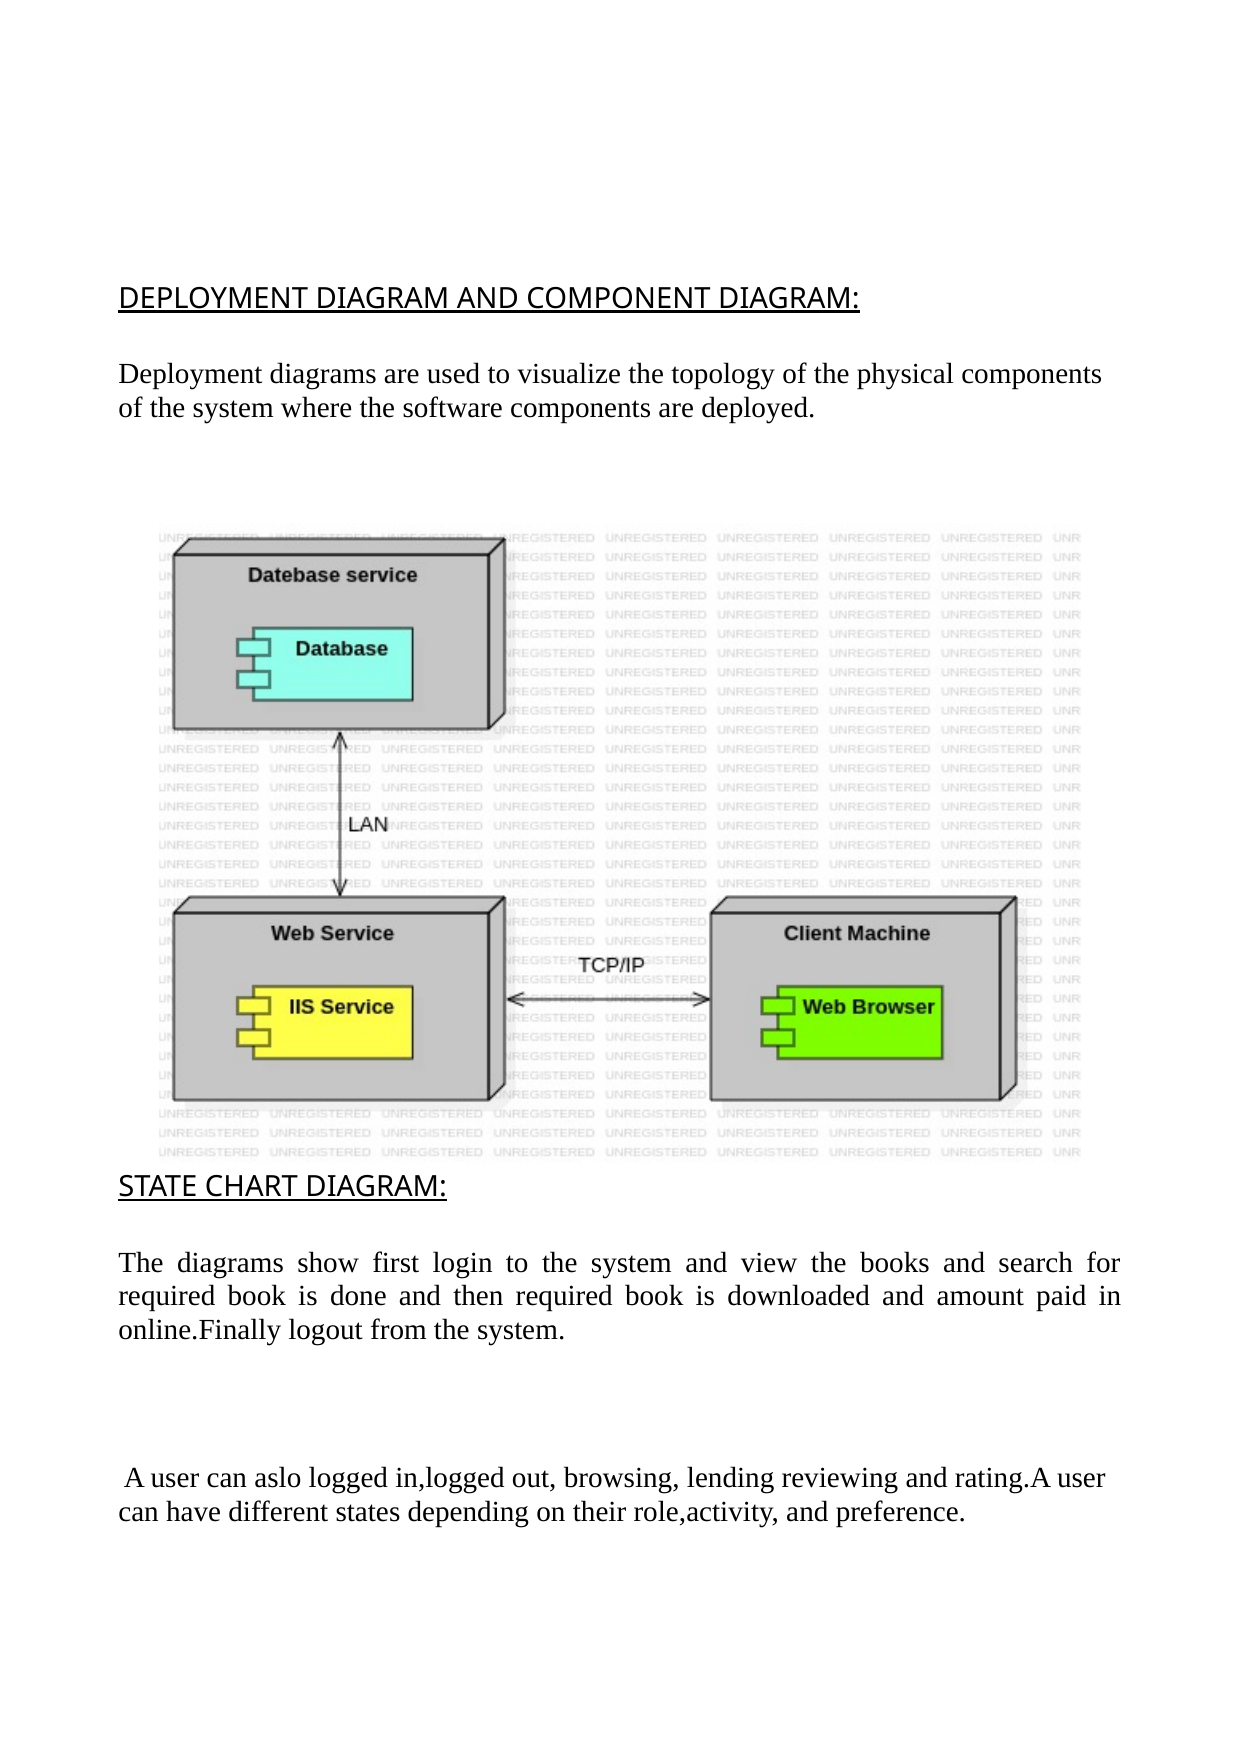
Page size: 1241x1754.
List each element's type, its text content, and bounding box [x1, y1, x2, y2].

text STATE CHART DIAGRAM: [118, 974, 1122, 1205]
text A user can aslo logged in,logged out, browsing, lending reviewing and rating.A user [118, 1460, 1122, 1494]
text Deployment diagrams are used to visualize the topology of the physical components of the system where the software components are deployed. [118, 356, 1122, 423]
text The diagrams show first login to the system and view the books and search for required book is done and then required book is downloaded and amount paid in online.Finally logout from the system. [118, 1245, 1122, 1345]
text DEPLOYMENT DIAGRAM AND COMPONENT DIAGRAM: [118, 277, 1122, 317]
text can have different states depending on their role,activity, and preference. [118, 1494, 1122, 1527]
